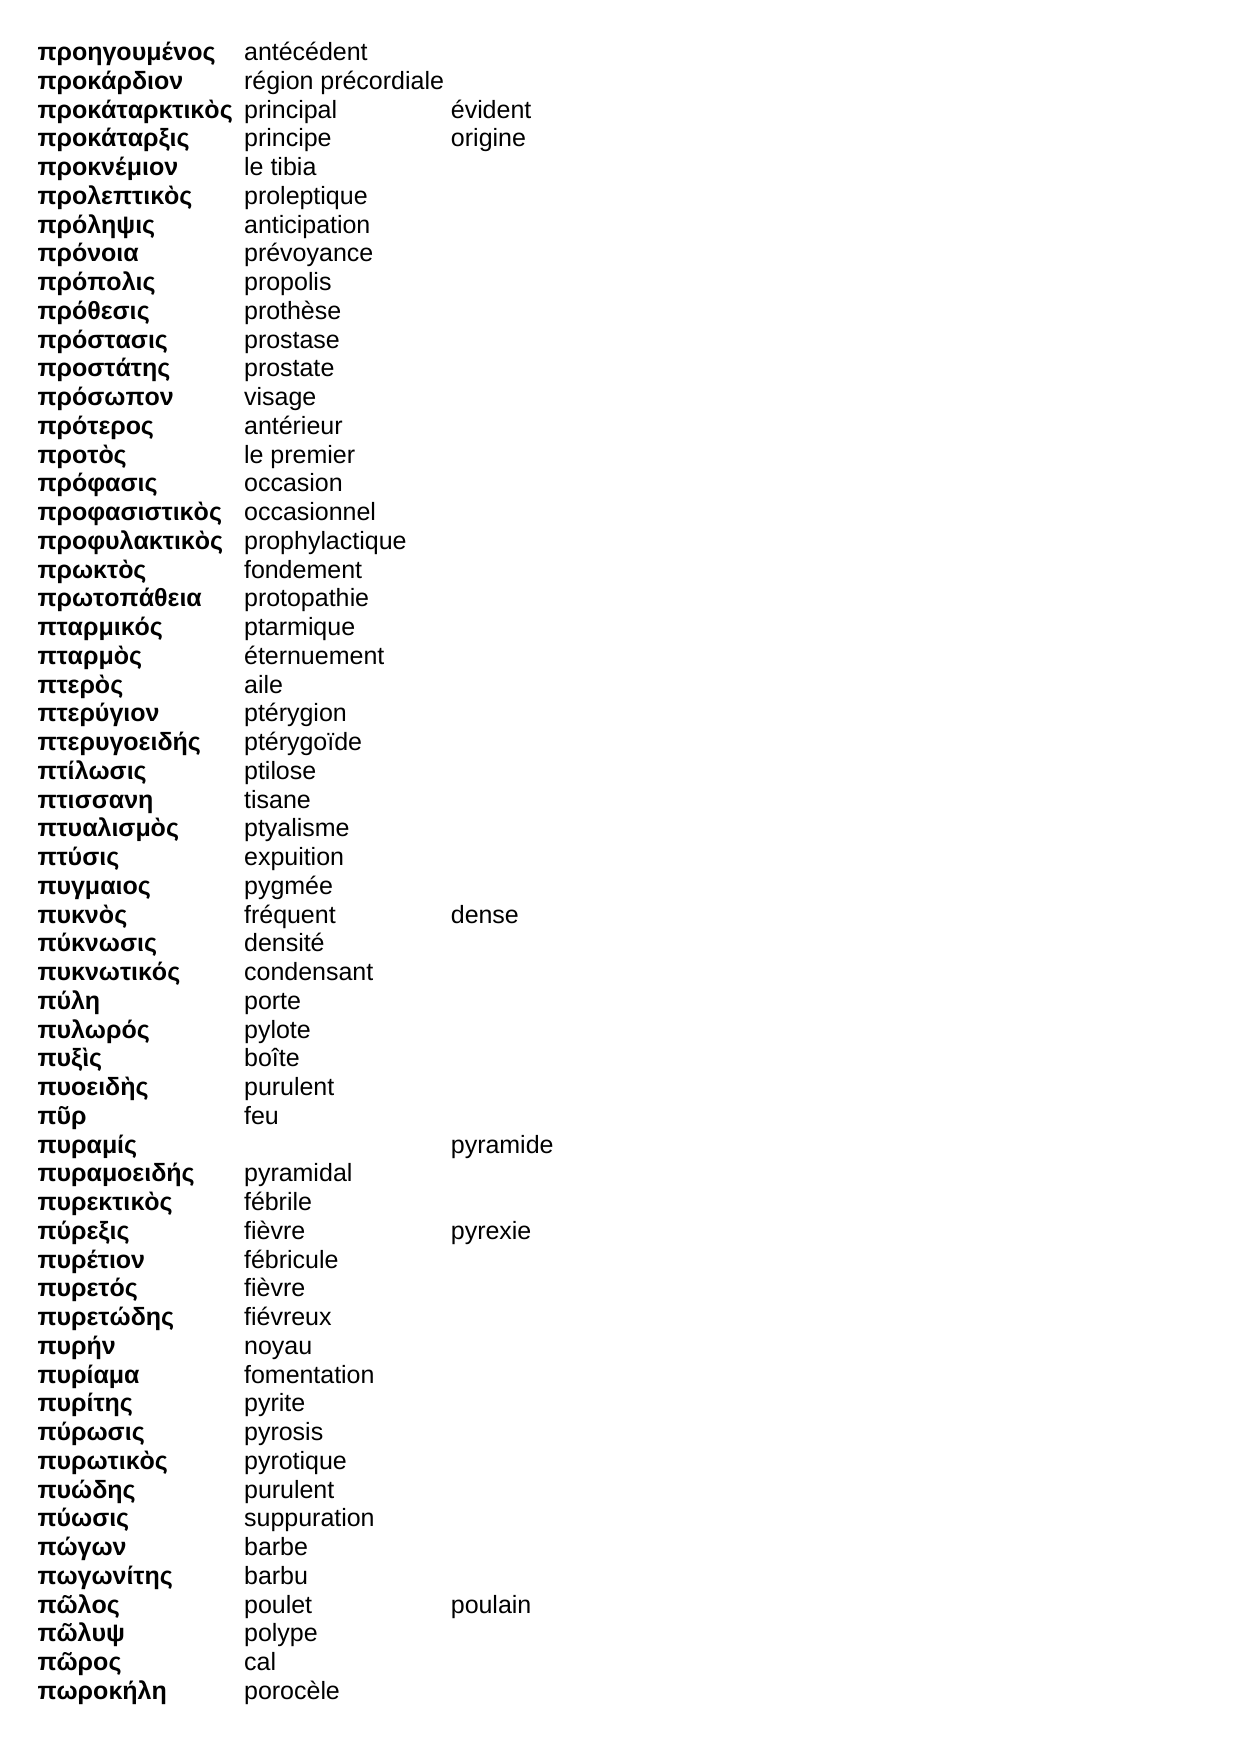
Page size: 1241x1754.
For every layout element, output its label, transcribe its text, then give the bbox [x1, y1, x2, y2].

text πρότερος antérieur [37, 411, 1203, 440]
text πυρίτης pyrite [37, 1388, 1203, 1417]
text πτερύγιον ptérygion [37, 698, 1203, 727]
text πυλωρός pylote [37, 1015, 1203, 1043]
text προκάταρξις principe origine [37, 123, 1203, 152]
text πυώδης purulent [37, 1475, 1203, 1503]
text πτυαλισμὸς ptyalisme [37, 813, 1203, 842]
text προτὸς le premier [37, 440, 1203, 468]
text πταρμὸς éternuement [37, 641, 1203, 670]
text πυγμαιος pygmée [37, 871, 1203, 900]
text προκάταρκτικὸς principal évident [37, 95, 1203, 123]
text πτύσις expuition [37, 842, 1203, 871]
text προφυλακτικὸς prophylactique [37, 526, 1203, 555]
text πυοειδὴς purulent [37, 1072, 1203, 1101]
text πυρέτιον fébricule [37, 1245, 1203, 1273]
text πωγωνίτης barbu [37, 1561, 1203, 1590]
text πρόστασις prostase [37, 325, 1203, 353]
text πώγων barbe [37, 1532, 1203, 1561]
text πρόνοια prévoyance [37, 238, 1203, 267]
text πυξὶς boîte [37, 1043, 1203, 1072]
text πῦρ feu [37, 1101, 1203, 1130]
text πύλη porte [37, 986, 1203, 1015]
text πρόφασις occasion [37, 468, 1203, 497]
text πυρωτικὸς pyrotique [37, 1446, 1203, 1475]
text πρόπολις propolis [37, 267, 1203, 296]
text πτερὸς aile [37, 670, 1203, 698]
text πυρεκτικὸς fébrile [37, 1187, 1203, 1216]
text πτισσανη tisane [37, 785, 1203, 813]
text πυραμίς pyramide [37, 1130, 1203, 1158]
text πωροκήλη porocèle [37, 1676, 1203, 1705]
text πτερυγοειδής ptérygoïde [37, 727, 1203, 756]
text προστάτης prostate [37, 353, 1203, 382]
text πυκνὸς fréquent dense [37, 900, 1203, 928]
text προκάρδιον région précordiale [37, 66, 1203, 95]
text προφασιστικὸς occasionnel [37, 497, 1203, 526]
text πυρήν noyau [37, 1331, 1203, 1360]
text πτίλωσις ptilose [37, 756, 1203, 785]
text πρόθεσις prothèse [37, 296, 1203, 325]
text πῶρος cal [37, 1647, 1203, 1676]
text πυρίαμα fomentation [37, 1360, 1203, 1388]
text προκνέμιον le tibia [37, 152, 1203, 181]
text πύρεξις fièvre pyrexie [37, 1216, 1203, 1245]
text πύωσις suppuration [37, 1503, 1203, 1532]
text πυκνωτικός condensant [37, 957, 1203, 986]
text προηγουμένος antécédent [37, 37, 1203, 66]
text προλεπτικὸς proleptique [37, 181, 1203, 210]
text πρόληψις anticipation [37, 210, 1203, 238]
text πυραμοειδής pyramidal [37, 1158, 1203, 1187]
text πύκνωσις densité [37, 928, 1203, 957]
text πρωκτὸς fondement [37, 555, 1203, 583]
text πταρμικός ptarmique [37, 612, 1203, 641]
text πυρετός fièvre [37, 1273, 1203, 1302]
text πῶλυψ polype [37, 1618, 1203, 1647]
text πῶλος poulet poulain [37, 1590, 1203, 1618]
text πυρετώδης fiévreux [37, 1302, 1203, 1331]
text πύρωσις pyrosis [37, 1417, 1203, 1446]
text πρόσωπον visage [37, 382, 1203, 411]
text πρωτοπάθεια protopathie [37, 583, 1203, 612]
